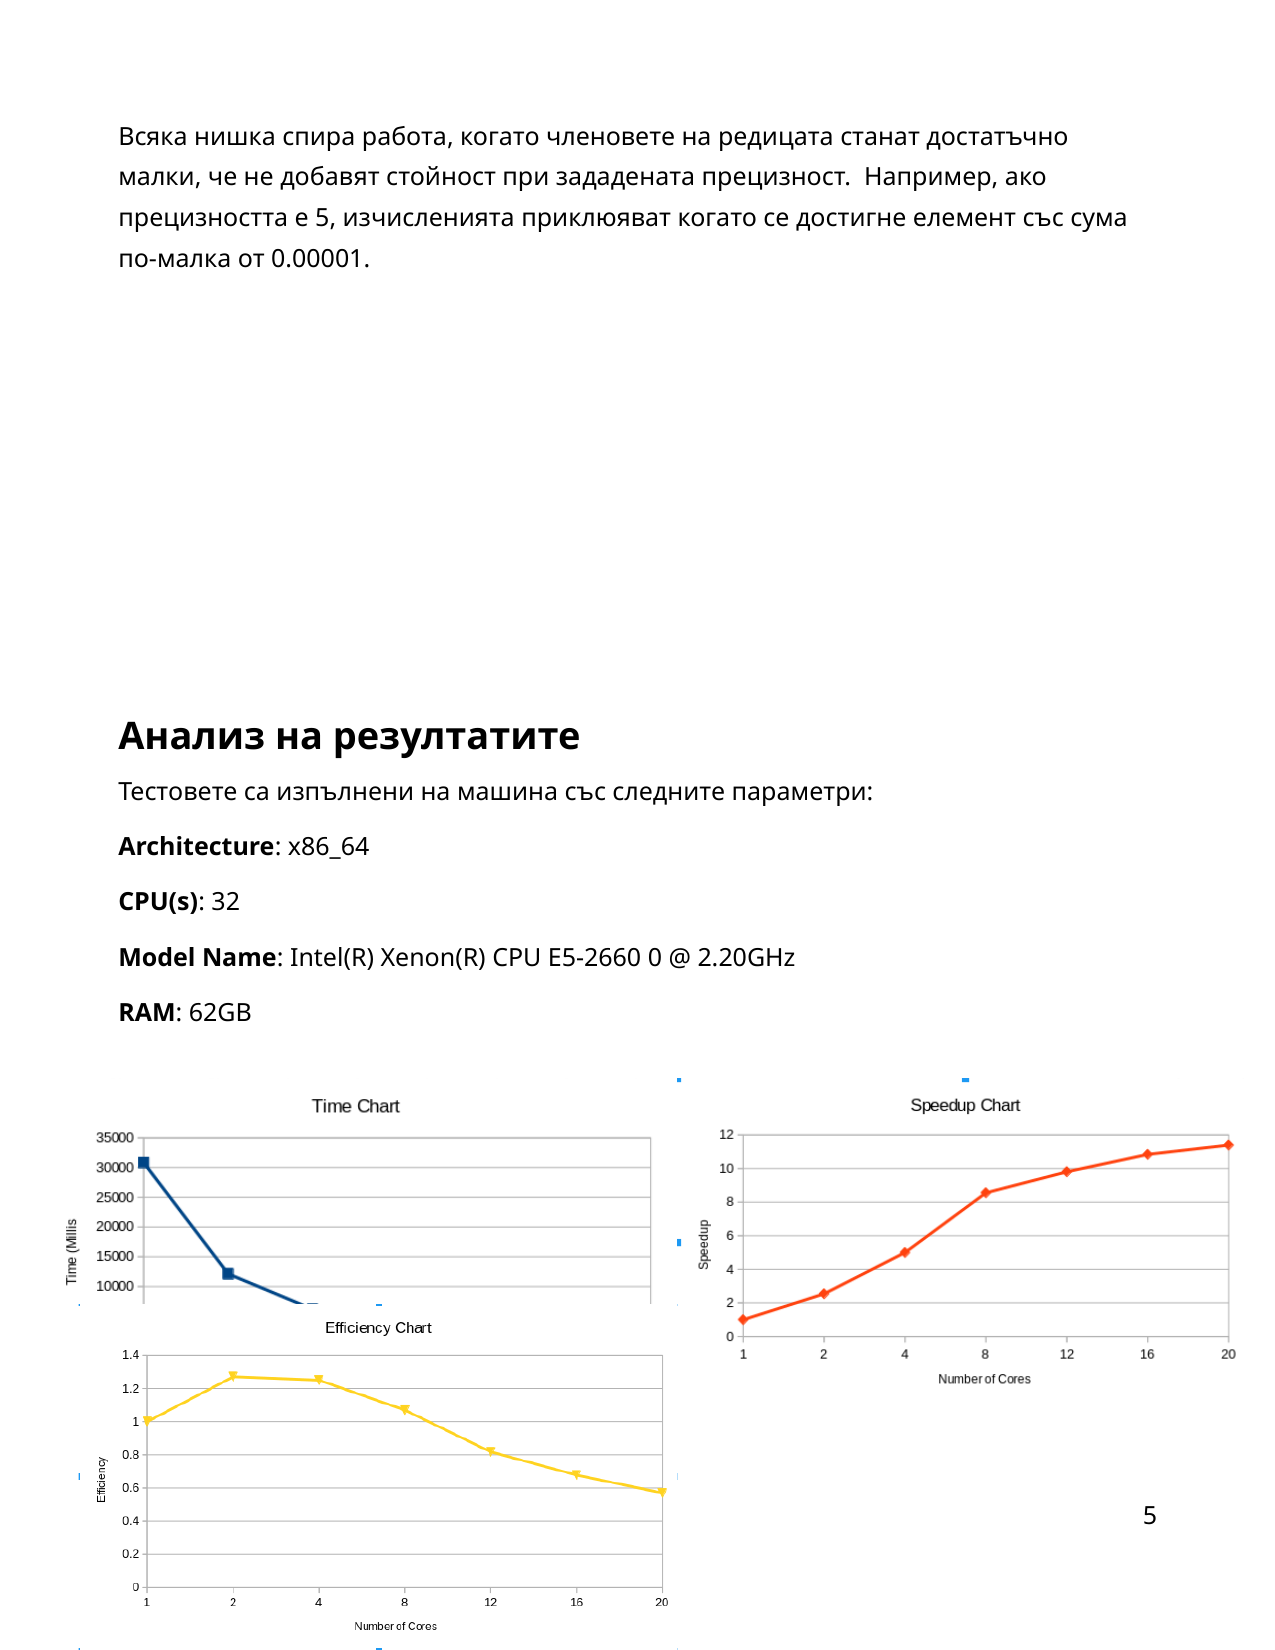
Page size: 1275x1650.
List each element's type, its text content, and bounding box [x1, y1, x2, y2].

text Тестовете са изпълнени на машина със следните параметри: [118, 773, 1157, 807]
picture [43, 1078, 1250, 1650]
text Architecture: x86_64 [118, 828, 1157, 863]
text Всяка нишка спира работа, когато членовете на редицата станат достатъчно малки, че не добавят стойност при зададената прецизност. Например, ако прецизността е 5, изчисленията приклюяват когато се достигне елемент със сума по-малка от 0.00001. [118, 118, 1157, 275]
text Model Name: Intel(R) Xenon(R) CPU E5-2660 0 @ 2.20GHz [118, 939, 1157, 973]
text RAM: 62GB [118, 995, 1157, 1029]
text CPU(s): 32 [118, 884, 1157, 918]
subtitle Анализ на резултатите [118, 709, 1157, 761]
